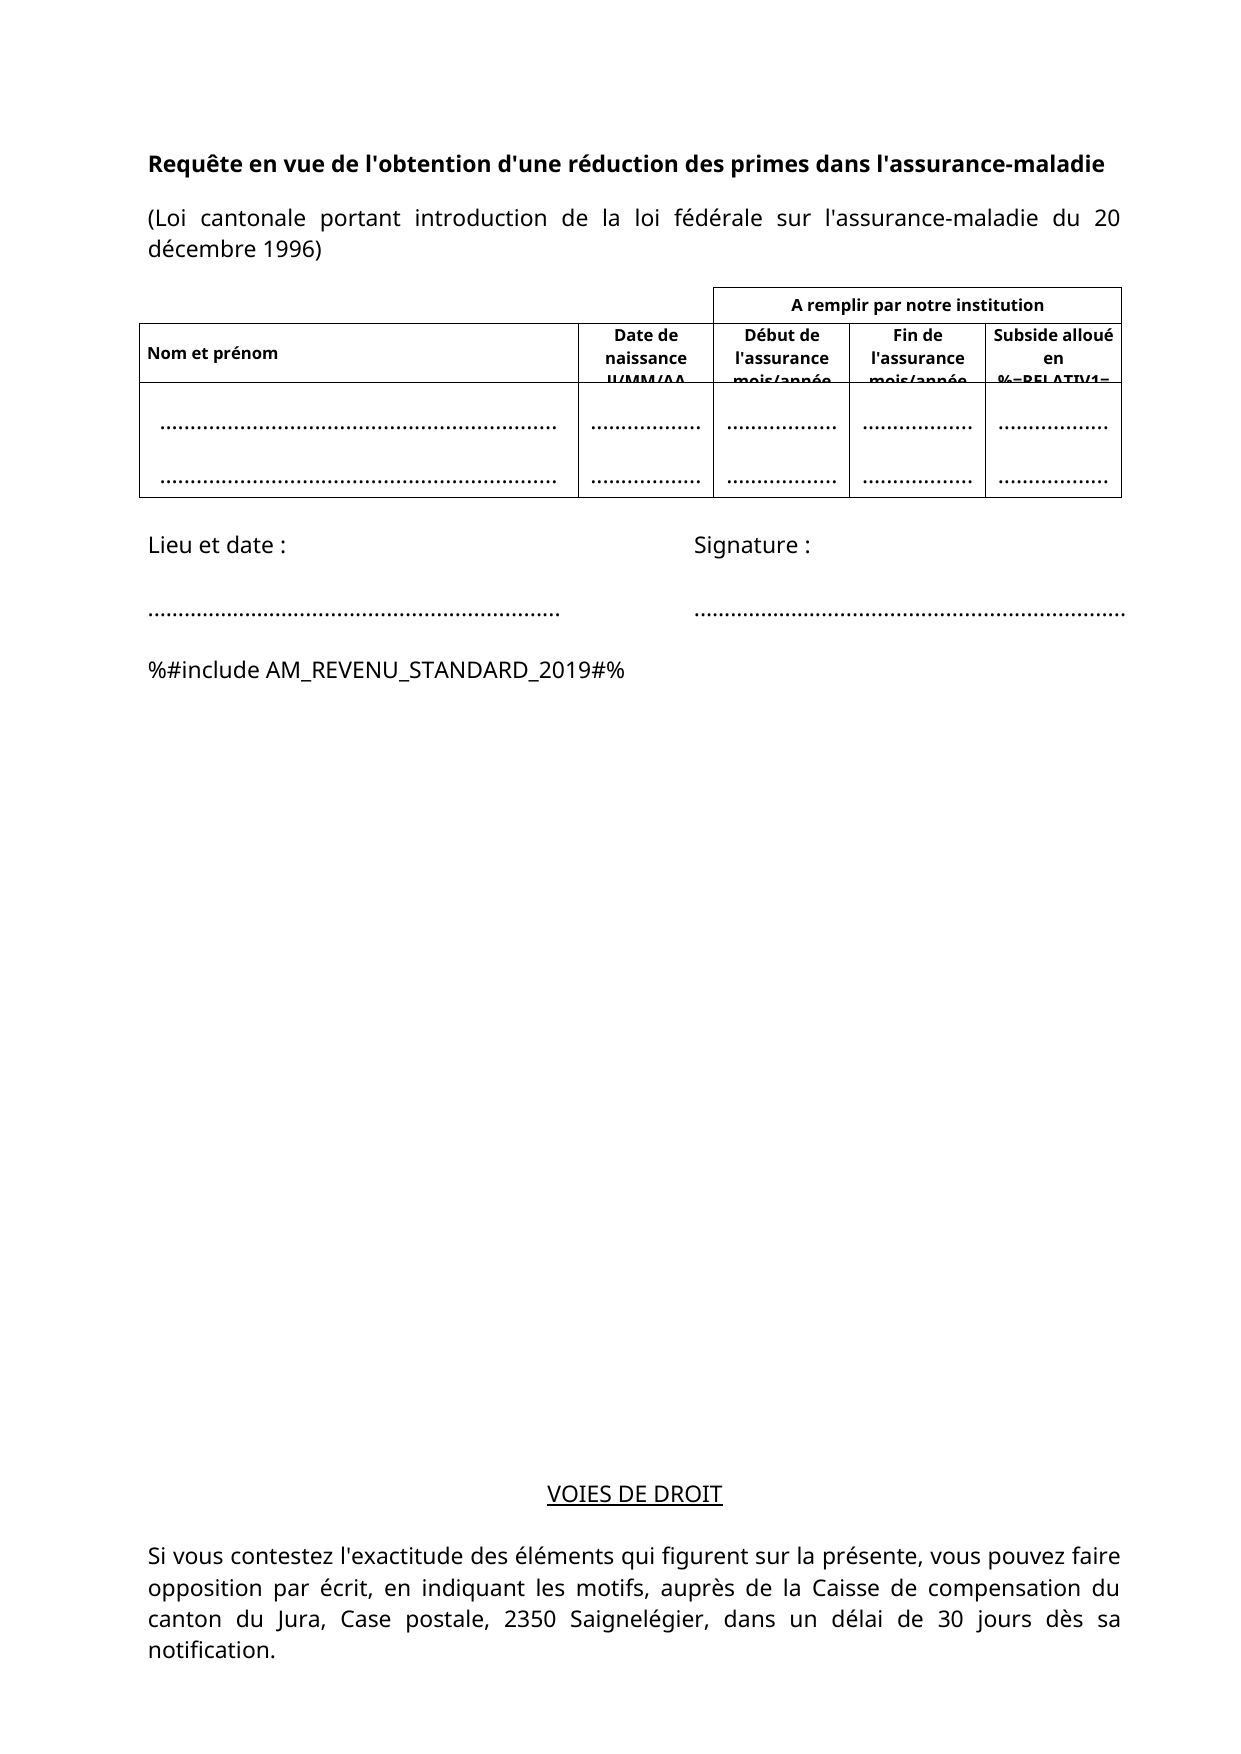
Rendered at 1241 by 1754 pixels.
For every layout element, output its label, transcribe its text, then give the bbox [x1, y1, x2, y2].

table_cell [714, 435, 849, 497]
table_header [140, 287, 713, 323]
table_cell Fin de l'assurance mois/année [850, 324, 985, 382]
table_cell Début de l'assurance mois/année [714, 324, 849, 382]
text Requête en vue de l'obtention d'une réduction des primes dans l'assurance-maladie [148, 148, 1122, 179]
table_cell [140, 383, 578, 435]
table_cell [714, 383, 849, 435]
table_cell [850, 383, 985, 435]
text %#include AM_REVENU_STANDARD_2019#% [148, 654, 1122, 686]
table_cell [140, 435, 578, 497]
table_cell Date de naissance JJ/MM/AA [579, 324, 713, 382]
text Lieu et date : Signature : [148, 529, 1122, 561]
table_cell [850, 435, 985, 497]
text (Loi cantonale portant introduction de la loi fédérale sur l'assurance-maladie du 20 décembre 1996) [148, 202, 1122, 264]
table_cell [579, 435, 713, 497]
table_cell [986, 435, 1121, 497]
table_header A remplir par notre institution [714, 288, 1121, 323]
table_cell Subside alloué en %=RELATIV1=% [986, 324, 1121, 382]
table_cell [579, 383, 713, 435]
table_cell [986, 383, 1121, 435]
table_cell Nom et prénom [140, 324, 578, 382]
